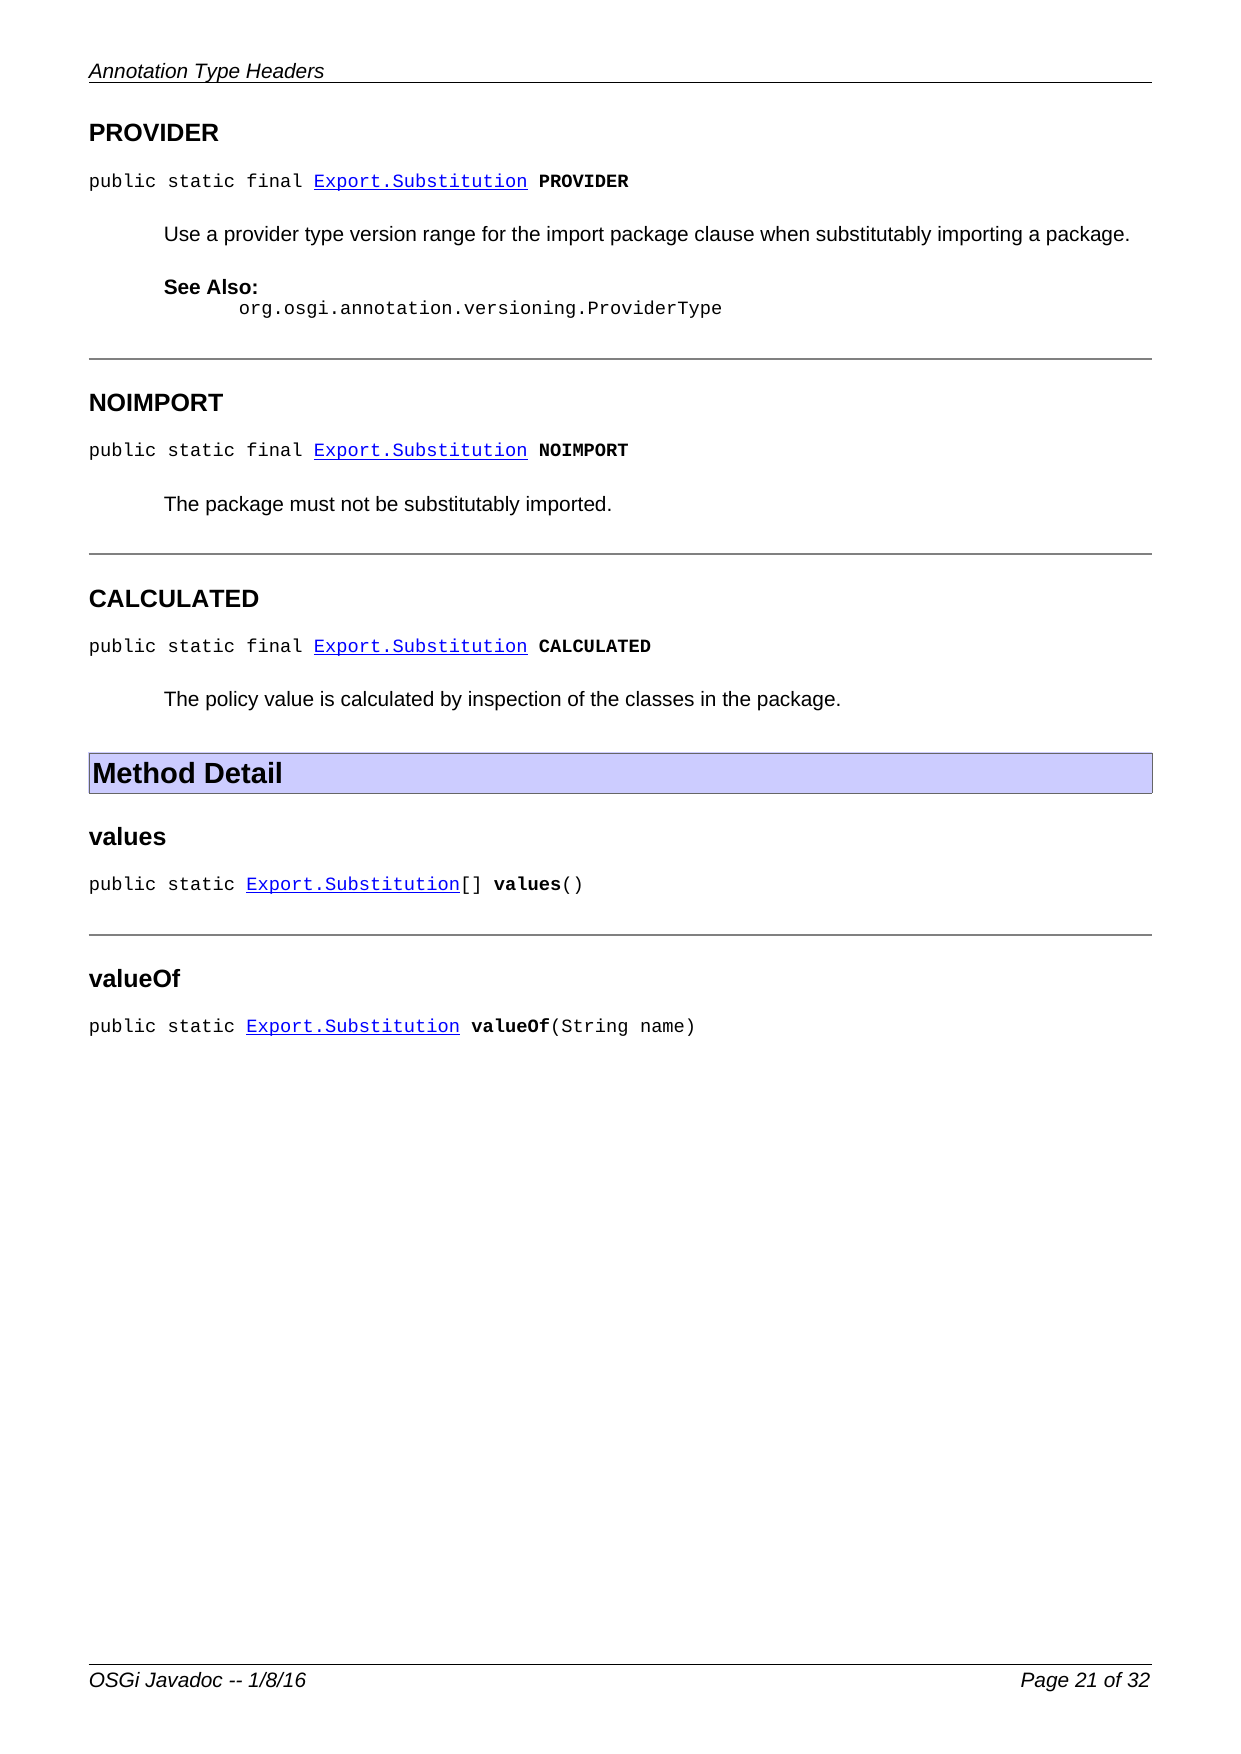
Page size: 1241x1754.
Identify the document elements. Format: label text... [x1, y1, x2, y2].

text public static final Export.Substitution NOIMPORT [88, 441, 1152, 462]
text Use a provider type version range for the import package clause when substitutably importing a package. [163, 222, 1152, 246]
subtitle PROVIDER [88, 118, 1152, 147]
text The package must not be substitutably imported. [163, 492, 1152, 516]
text public static Export.Substitution[] values() [88, 874, 1152, 896]
text See Also: [163, 275, 1152, 299]
subtitle NOIMPORT [88, 388, 1152, 417]
subtitle values [88, 822, 1152, 850]
subtitle Method Detail [90, 754, 1152, 793]
text public static Export.Substitution valueOf(String name) [88, 1017, 1152, 1038]
text org.osgi.annotation.versioning.ProviderType [238, 299, 1152, 320]
text The policy value is calculated by inspection of the classes in the package. [163, 687, 1152, 711]
subtitle CALCULATED [88, 584, 1152, 613]
subtitle valueOf [88, 964, 1152, 993]
text public static final Export.Substitution CALCULATED [88, 637, 1152, 658]
text public static final Export.Substitution PROVIDER [88, 171, 1152, 193]
